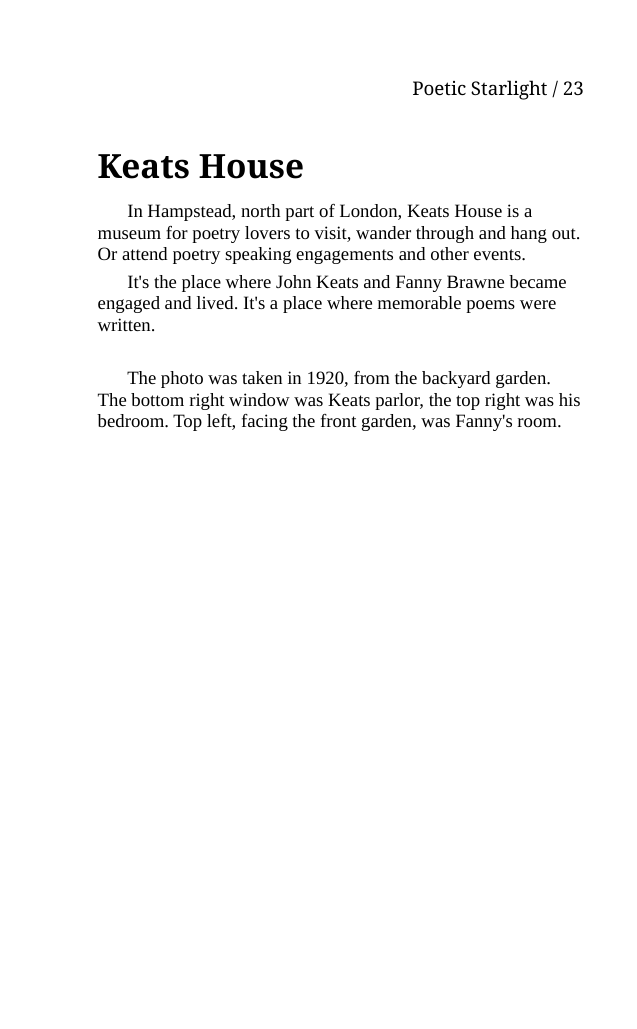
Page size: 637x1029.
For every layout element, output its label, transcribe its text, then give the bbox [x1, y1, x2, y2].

text The photo was taken in 1920, from the backyard garden. The bottom right window was Keats parlor, the top right was his bedroom. Top left, facing the front garden, was Fanny's room. [97, 367, 583, 432]
text In Hampstead, north part of London, Keats House is a museum for poetry lovers to visit, wander through and hang out. Or attend poetry speaking engagements and other events. [97, 200, 583, 265]
text It's the place where John Keats and Fanny Brawne became engaged and lived. It's a place where memorable poems were written. [97, 271, 583, 335]
subtitle Keats House [97, 143, 583, 188]
